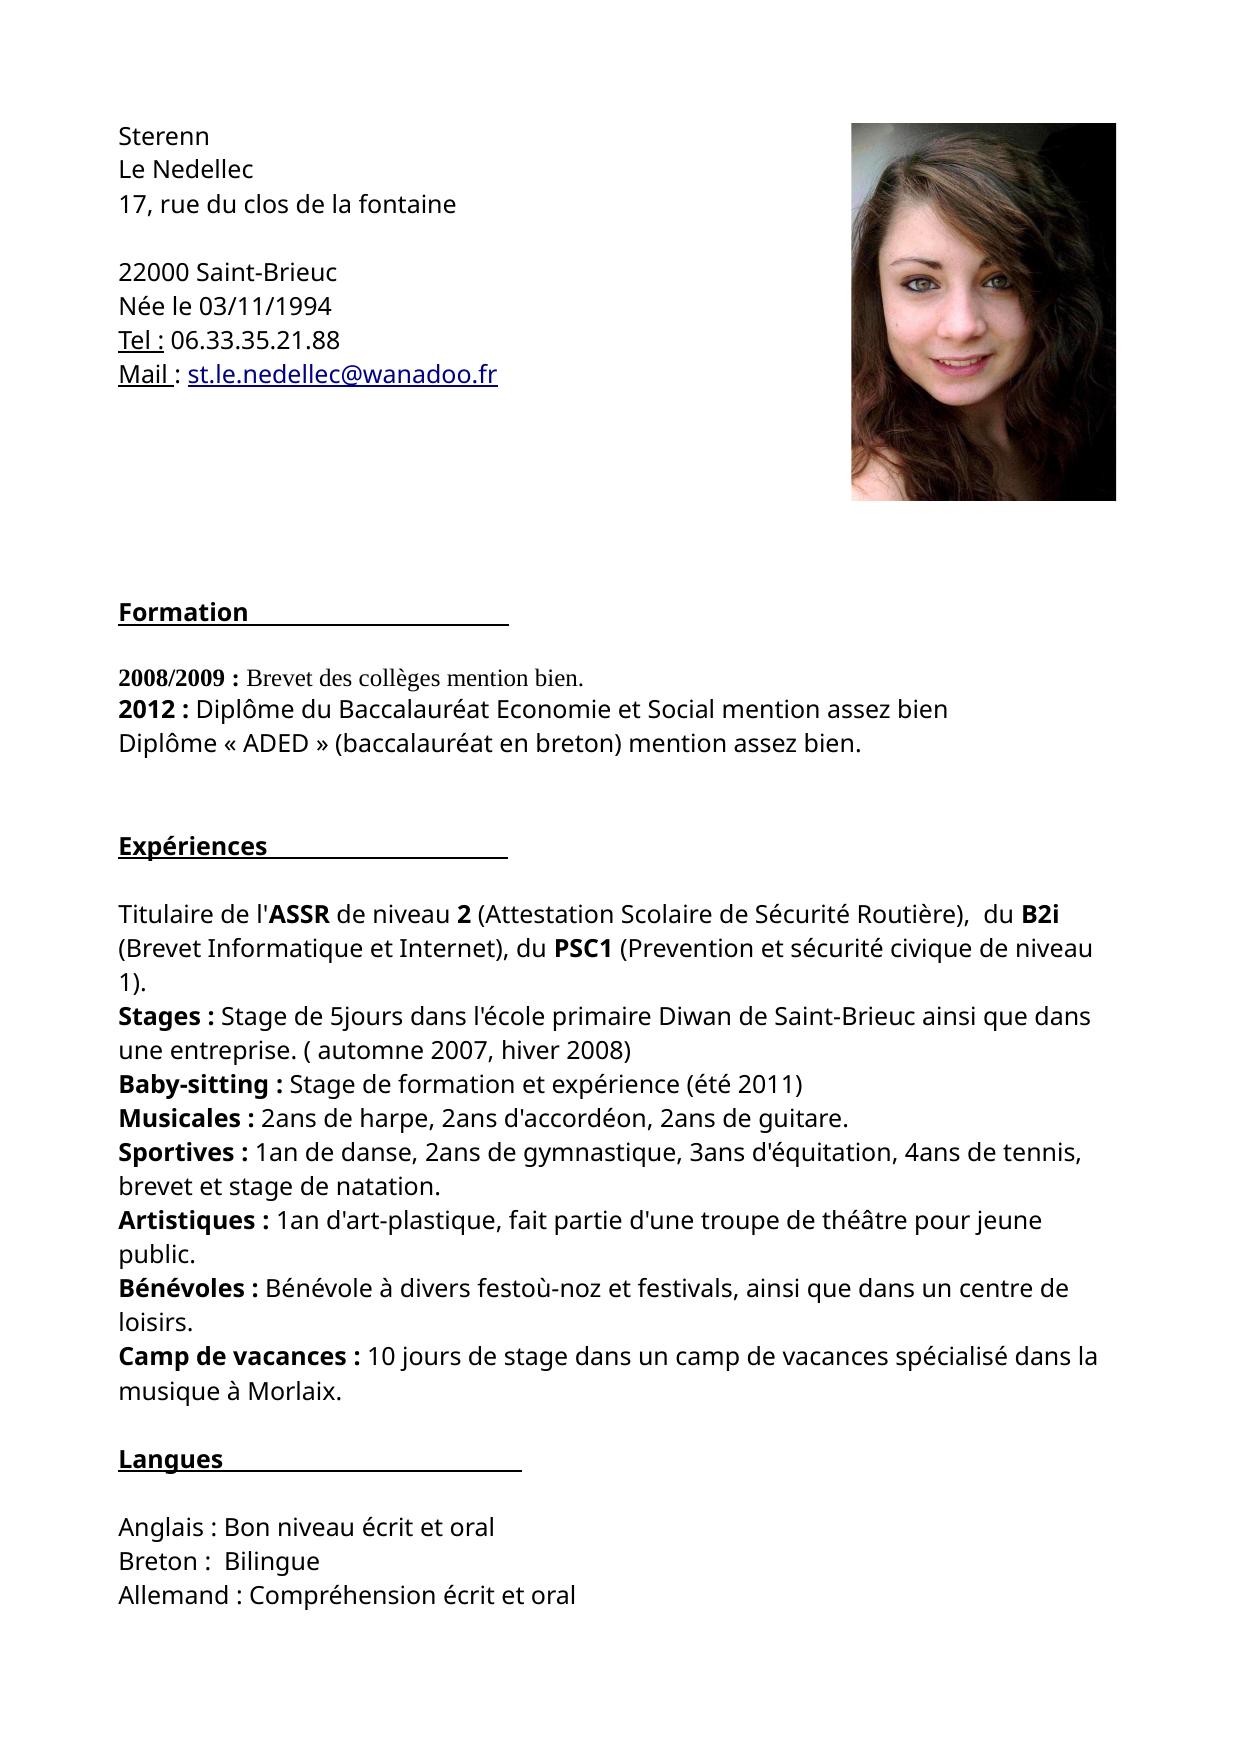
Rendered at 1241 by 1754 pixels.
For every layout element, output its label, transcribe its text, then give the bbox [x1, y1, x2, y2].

text 2008/2009 : Brevet des collèges mention bien. [118, 663, 1122, 692]
text Musicales : 2ans de harpe, 2ans d'accordéon, 2ans de guitare. [118, 1101, 1122, 1135]
text Stages : Stage de 5jours dans l'école primaire Diwan de Saint-Brieuc ainsi que dans une entreprise. ( automne 2007, hiver 2008) [118, 998, 1122, 1067]
text Artistiques : 1an d'art-plastique, fait partie d'une troupe de théâtre pour jeune public. [118, 1203, 1122, 1271]
text Camp de vacances : 10 jours de stage dans un camp de vacances spécialisé dans la musique à Morlaix. [118, 1339, 1122, 1407]
text Titulaire de l'ASSR de niveau 2 (Attestation Scolaire de Sécurité Routière), du B2i (Brevet Informatique et Internet), du PSC1 (Prevention et sécurité civique de niveau 1). [118, 896, 1122, 998]
text Née le 03/11/1994 [118, 288, 851, 322]
text 2012 : Diplôme du Baccalauréat Economie et Social mention assez bien [118, 692, 1122, 726]
text Expériences [118, 828, 1122, 862]
text Sterenn [118, 118, 1122, 152]
text 17, rue du clos de la fontaine [118, 186, 851, 220]
text Formation [118, 595, 1122, 629]
picture [851, 123, 1117, 501]
text Allemand : Compréhension écrit et oral [118, 1577, 1122, 1612]
text Baby-sitting : Stage de formation et expérience (été 2011) [118, 1067, 1122, 1101]
text Le Nedellec [118, 152, 851, 186]
text Anglais : Bon niveau écrit et oral [118, 1509, 1122, 1543]
text Langues [118, 1441, 1122, 1475]
text Tel : 06.33.35.21.88 [118, 322, 851, 357]
text Sportives : 1an de danse, 2ans de gymnastique, 3ans d'équitation, 4ans de tennis, brevet et stage de natation. [118, 1135, 1122, 1203]
text Mail : st.le.nedellec@wanadoo.fr [118, 357, 851, 391]
text Breton : Bilingue [118, 1543, 1122, 1577]
text Bénévoles : Bénévole à divers festoù-noz et festivals, ainsi que dans un centre de loisirs. [118, 1271, 1122, 1339]
text Diplôme « ADED » (baccalauréat en breton) mention assez bien. [118, 726, 1122, 760]
text 22000 Saint-Brieuc [118, 254, 851, 288]
